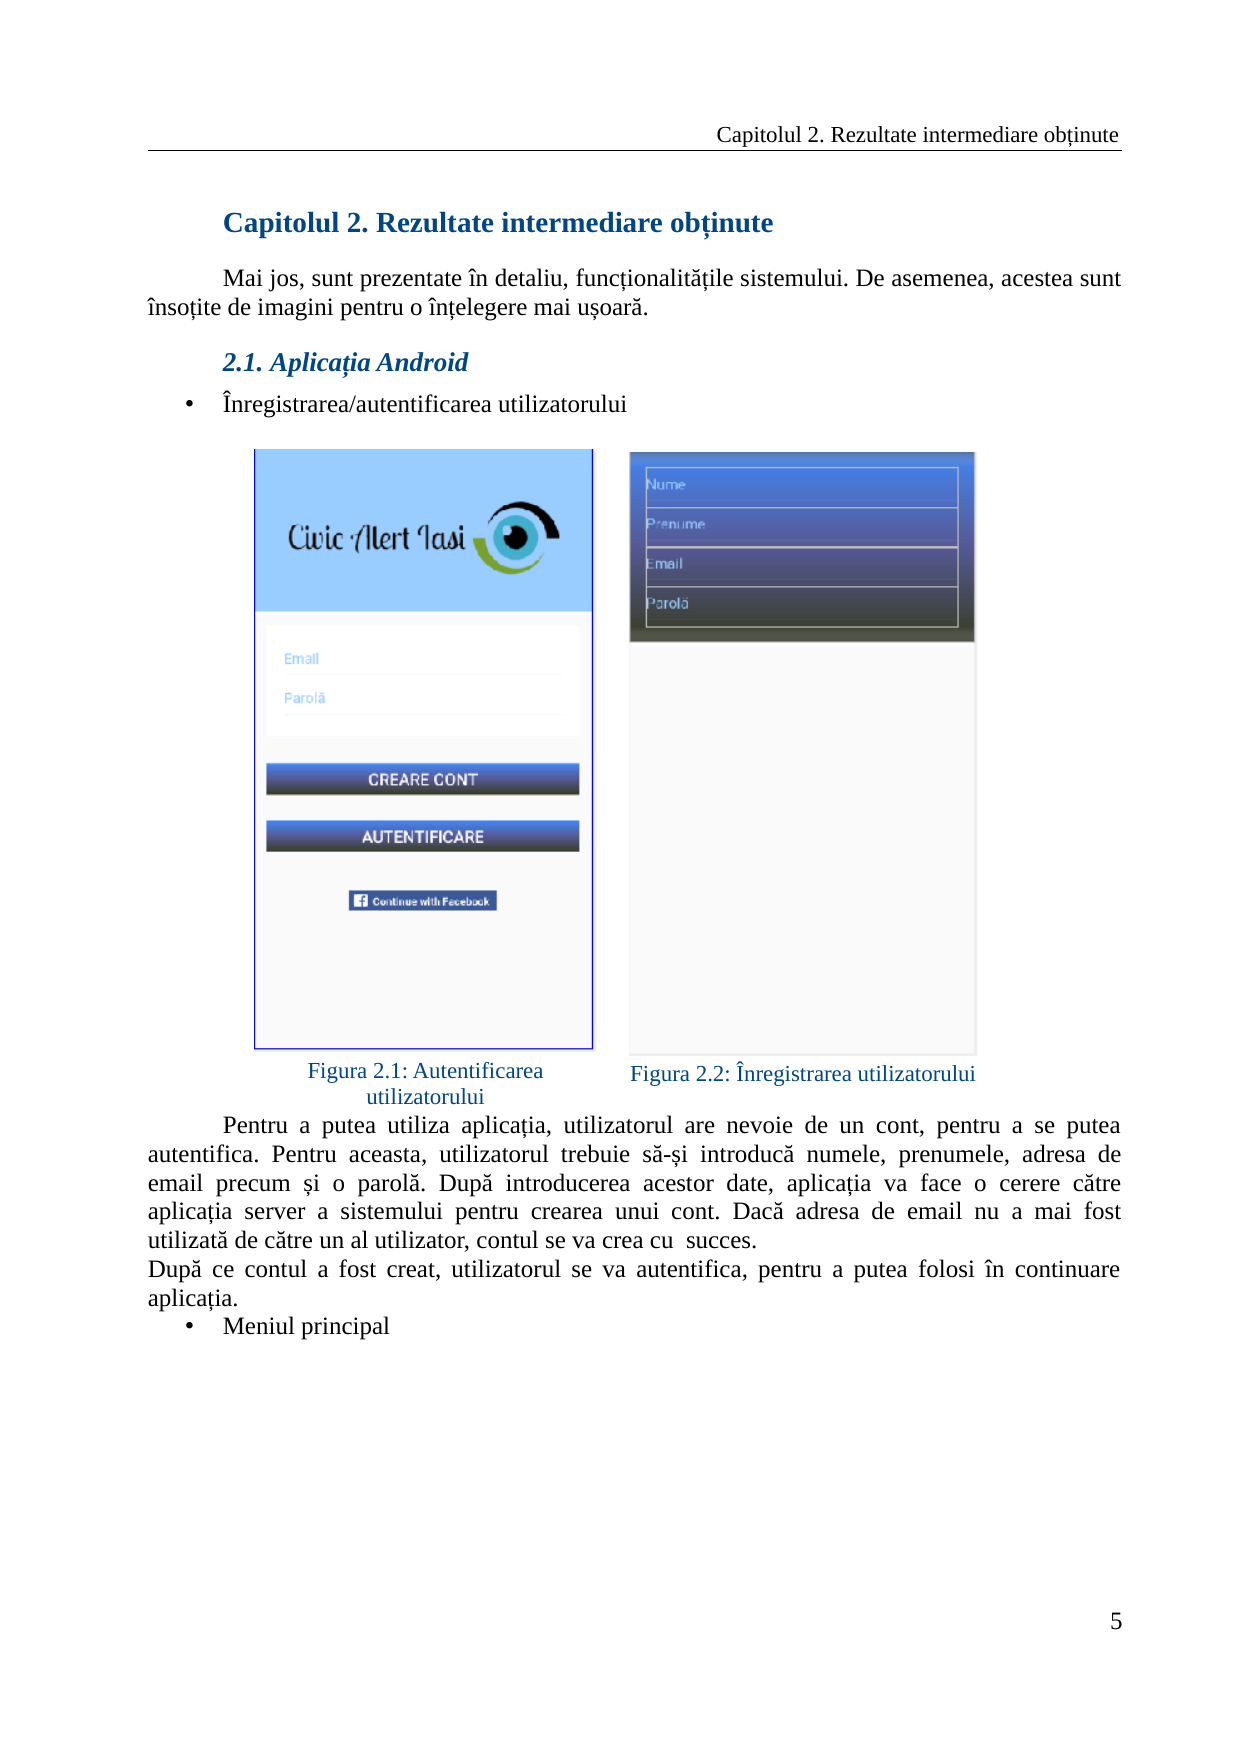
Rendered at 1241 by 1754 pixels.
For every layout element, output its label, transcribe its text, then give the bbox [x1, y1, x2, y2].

list Înregistrarea/autentificarea utilizatorului [185, 389, 1122, 418]
text Mai jos, sunt prezentate în detaliu, funcționalitățile sistemului. De asemenea, acestea sunt însoțite de imagini pentru o înțelegere mai ușoară. [148, 263, 1122, 321]
list Meniul principal [185, 1311, 1122, 1340]
picture [628, 452, 978, 1056]
text Pentru a putea utiliza aplicația, utilizatorul are nevoie de un cont, pentru a se putea autentifica. Pentru aceasta, utilizatorul trebuie să-și introducă numele, prenumele, adresa de email precum și o parolă. După introducerea acestor date, aplicația va face o cerere către aplicația server a sistemului pentru crearea unui cont. Dacă adresa de email nu a mai fost utilizată de către un al utilizator, contul se va crea cu succes. [148, 447, 1122, 1254]
text Figura 2.2: Înregistrarea utilizatorului [627, 452, 979, 1087]
text După ce contul a fost creat, utilizatorul se va autentifica, pentru a putea folosi în continuare aplicația. [148, 1254, 1122, 1311]
subtitle Aplicația Android [223, 346, 1122, 377]
picture [254, 449, 597, 1052]
subtitle Rezultate intermediare obținute [148, 205, 1122, 238]
text Figura 2.1: Autentificarea utilizatorului [254, 1052, 597, 1109]
